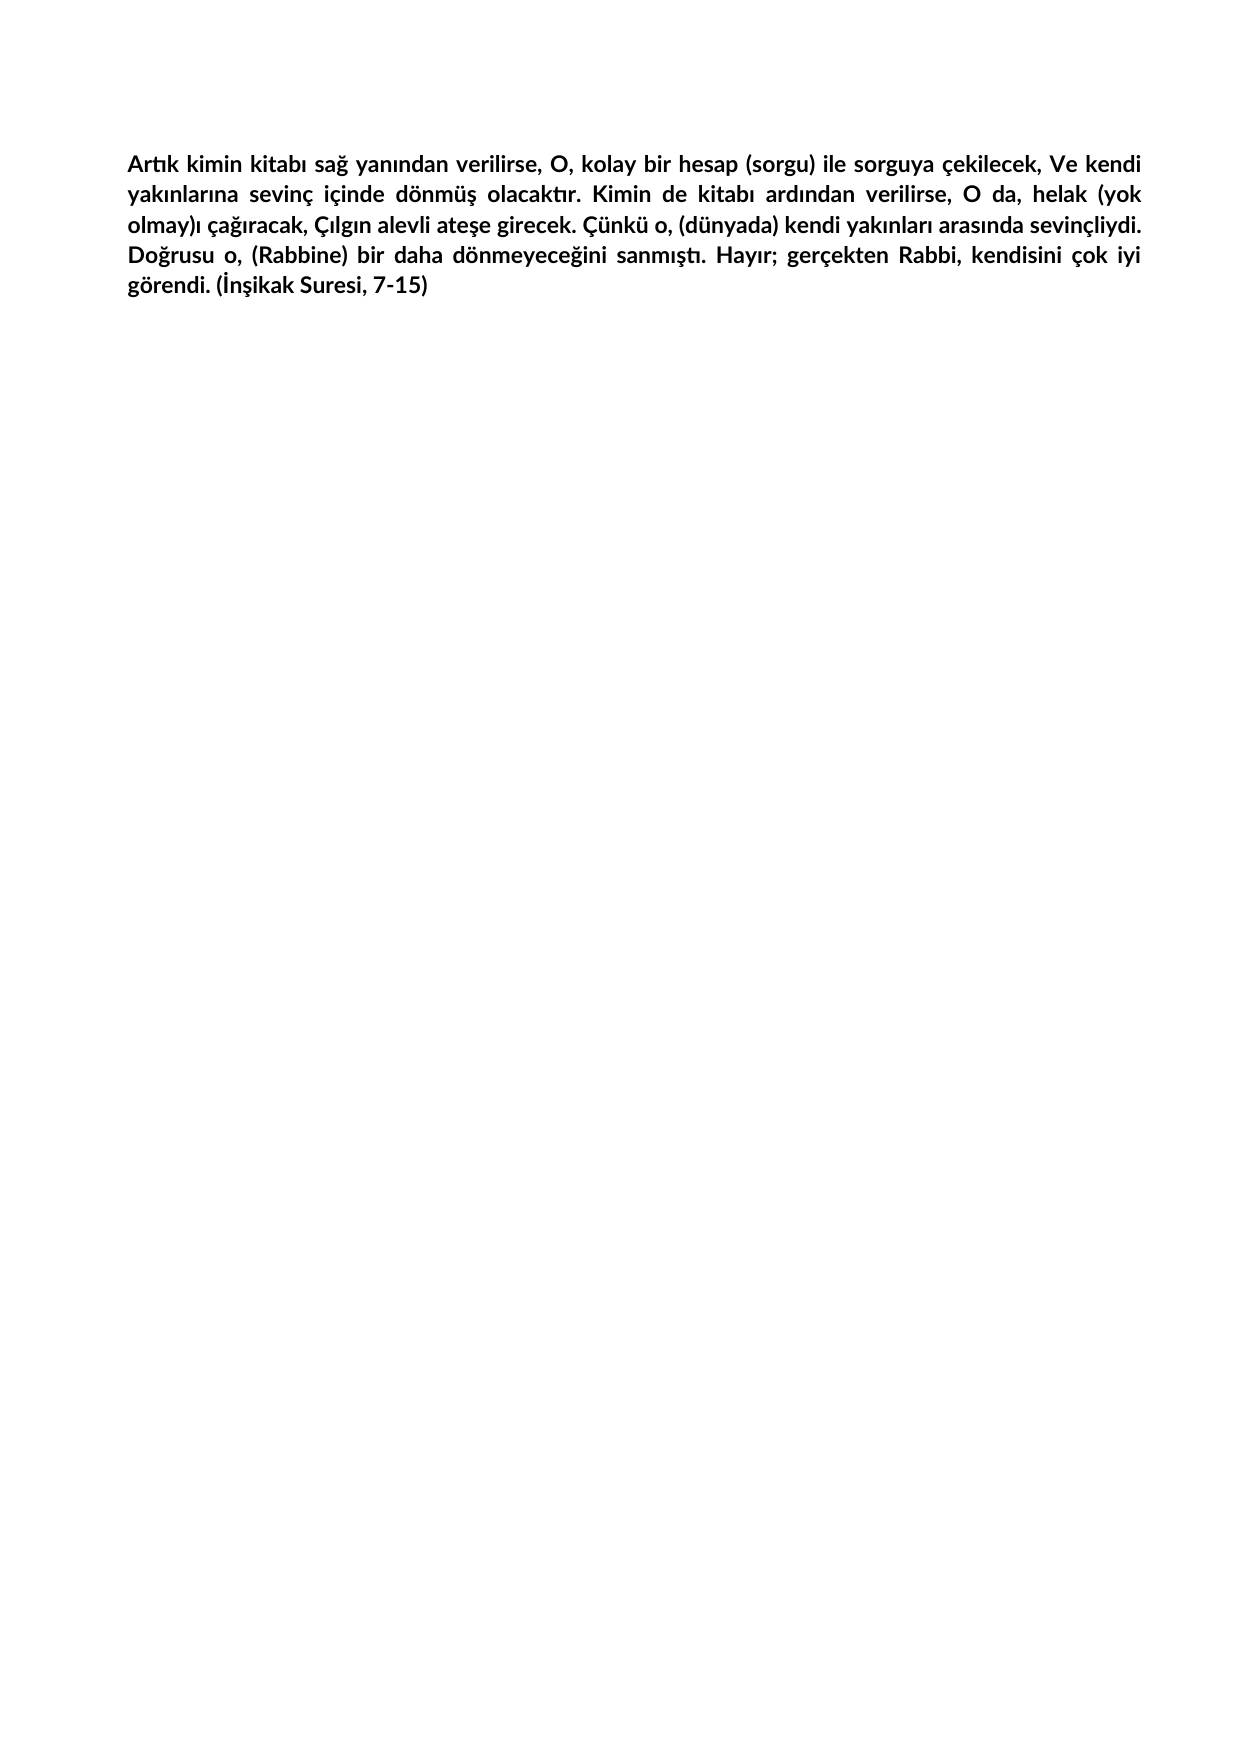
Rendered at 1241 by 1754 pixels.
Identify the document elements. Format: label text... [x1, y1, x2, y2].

text Artık kimin kitabı sağ yanından verilirse, O, kolay bir hesap (sorgu) ile sorguya çekilecek, Ve kendi yakınlarına sevinç içinde dönmüş olacaktır. Kimin de kitabı ardından verilirse, O da, helak (yok olmay)ı çağıracak, Çılgın alevli ateşe girecek. Çünkü o, (dünyada) kendi yakınları arasında sevinçliydi. Doğrusu o, (Rabbine) bir daha dönmeyeceğini sanmıştı. Hayır; gerçekten Rabbi, kendisini çok iyi görendi. (İnşikak Suresi, 7-15) [127, 150, 1143, 298]
